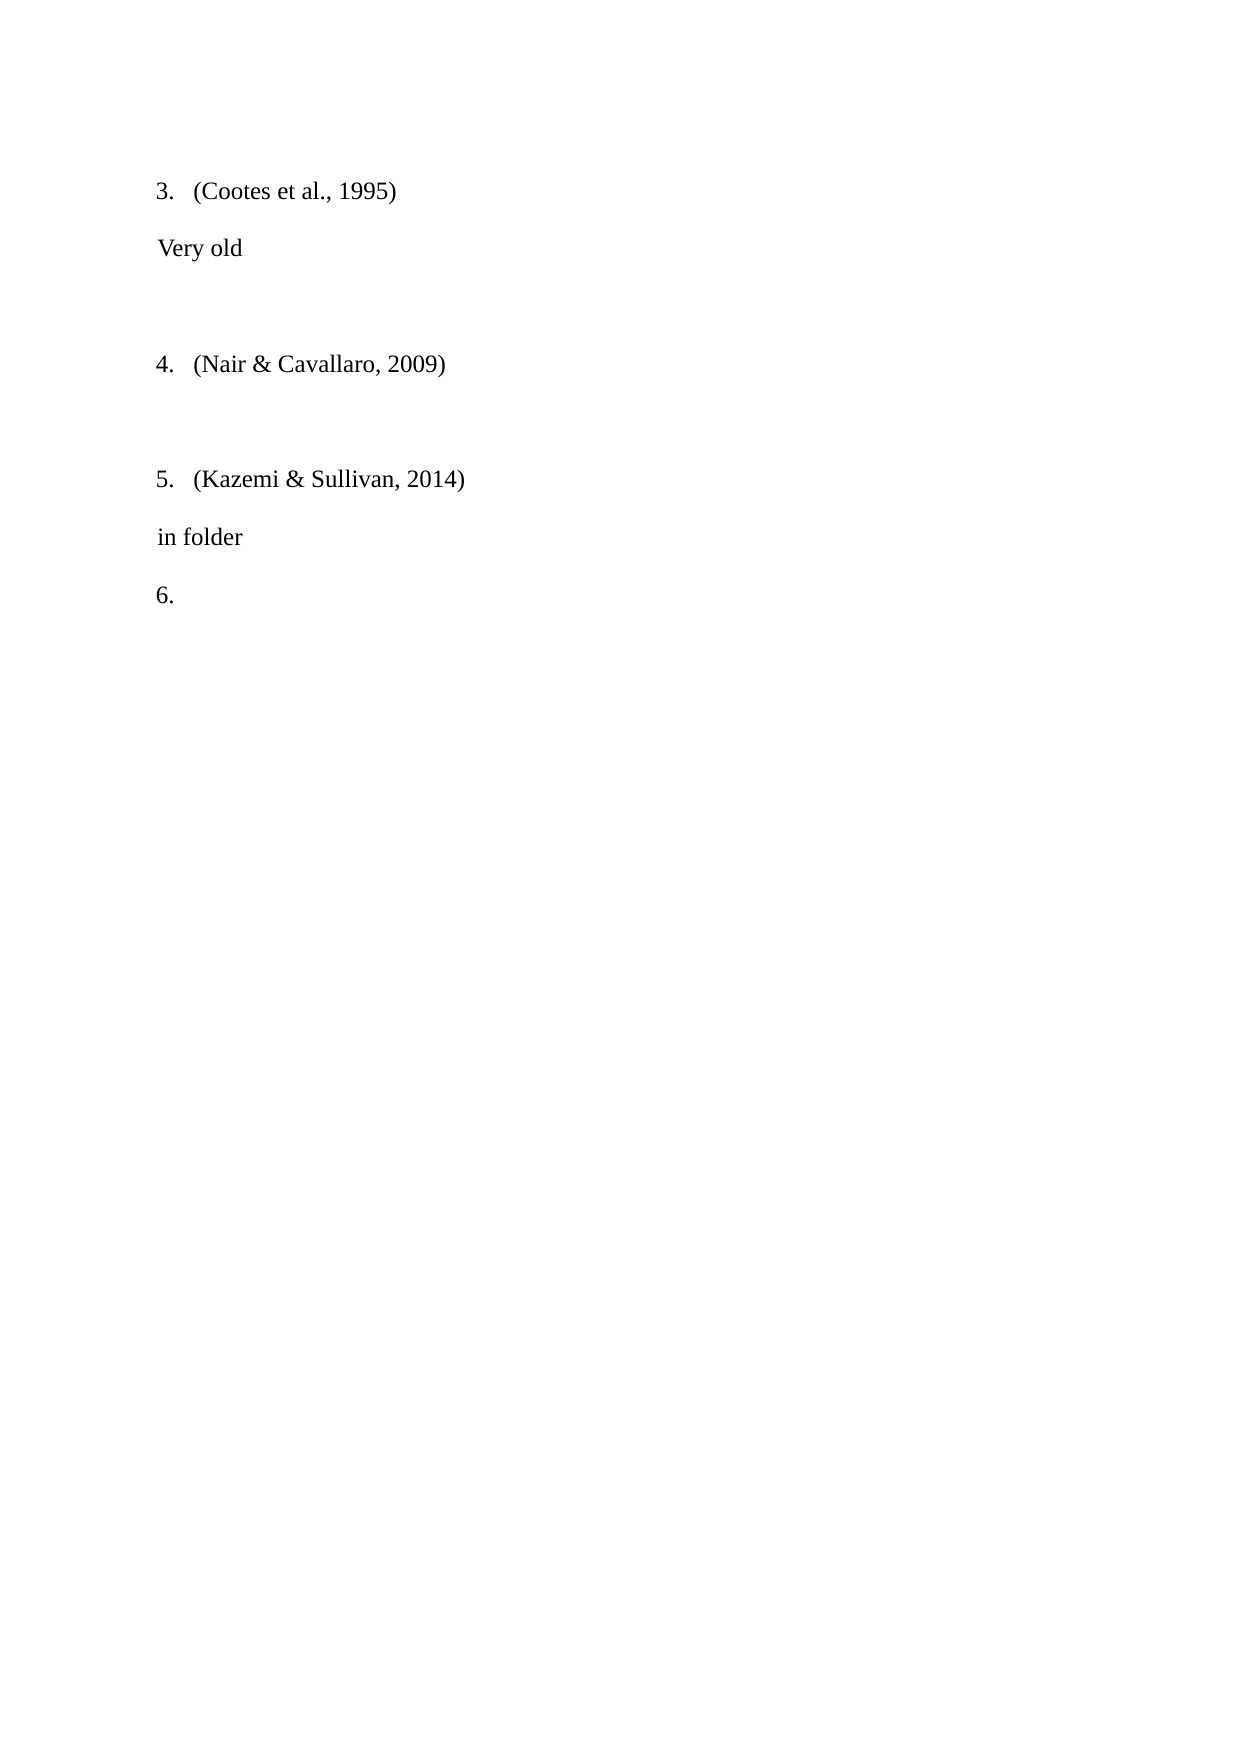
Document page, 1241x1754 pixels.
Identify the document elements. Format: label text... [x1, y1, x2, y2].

list (Nair & Cavallaro, 2009) [156, 349, 1122, 378]
list (Kazemi & Sullivan, 2014) [156, 464, 1122, 493]
text in folder [118, 522, 1122, 551]
text Very old [118, 233, 1122, 262]
list (Cootes et al., 1995) [156, 176, 1122, 204]
